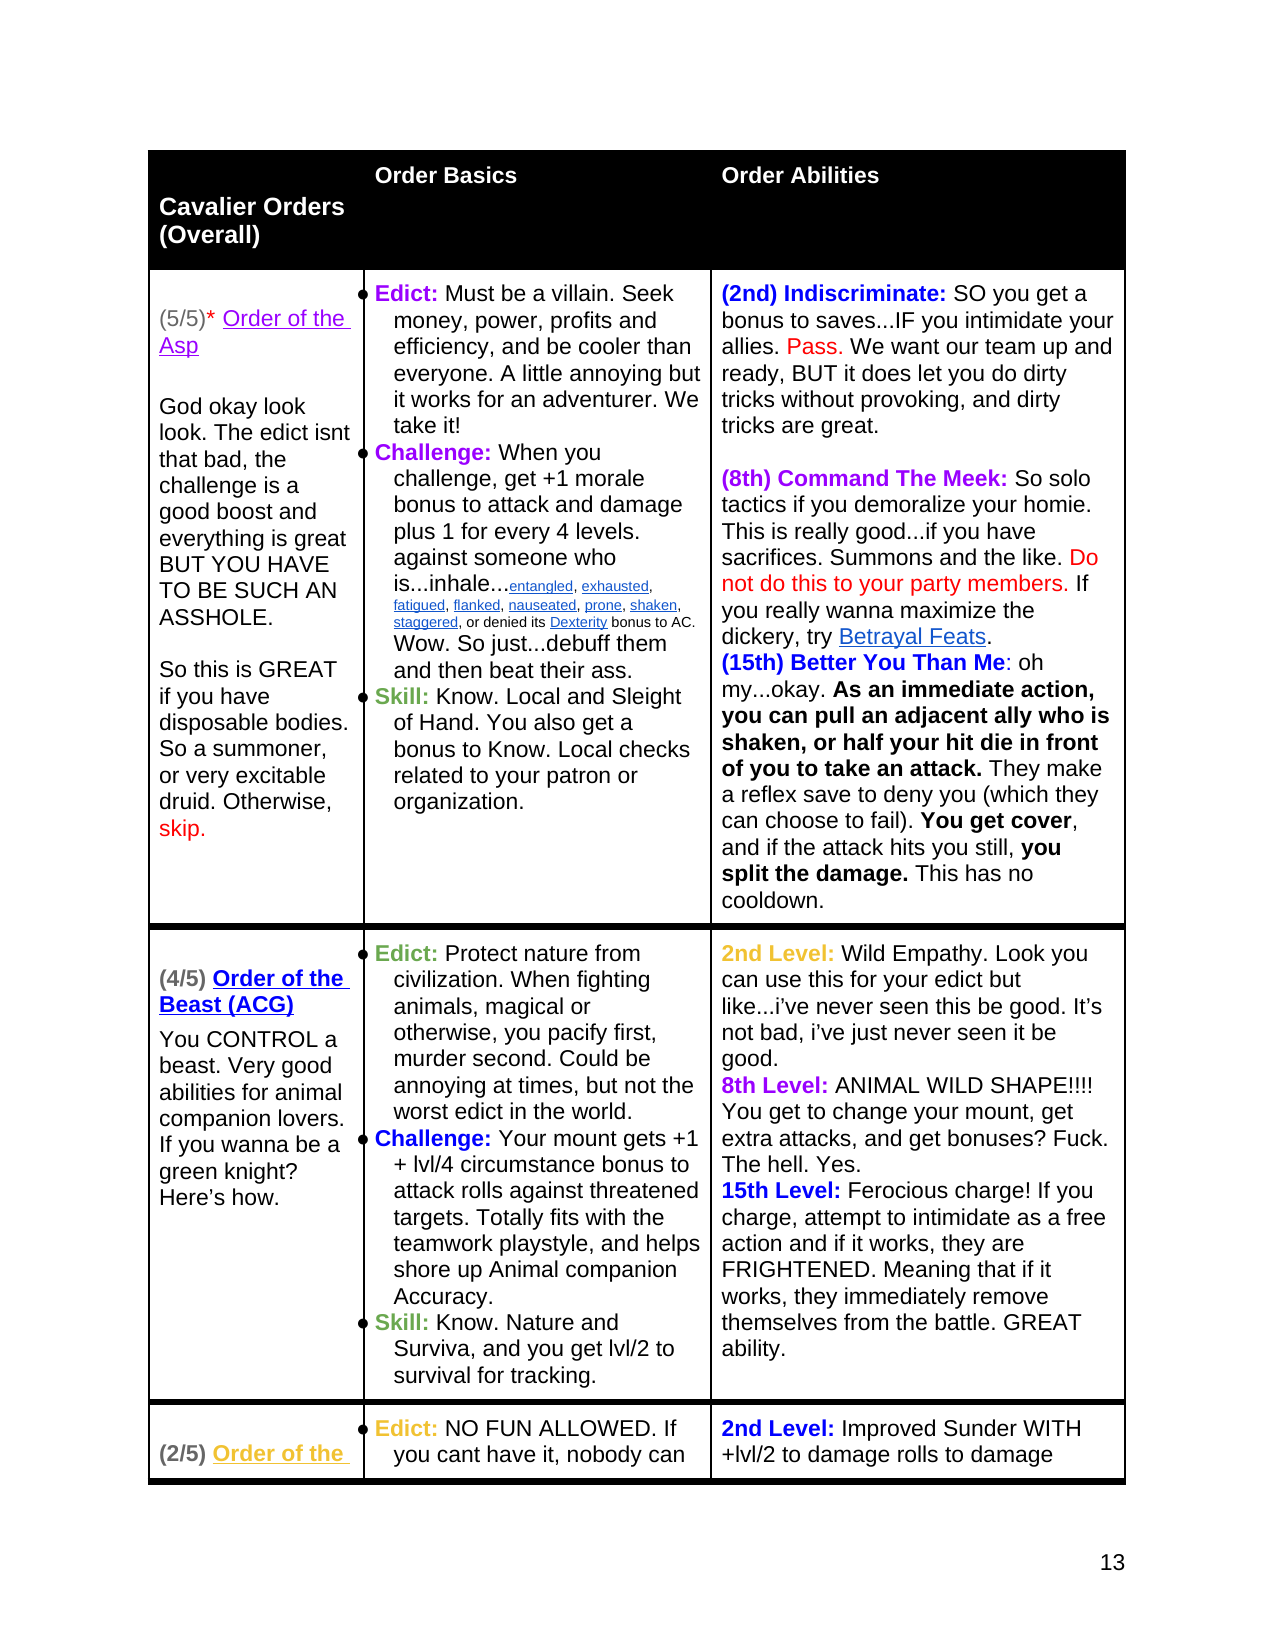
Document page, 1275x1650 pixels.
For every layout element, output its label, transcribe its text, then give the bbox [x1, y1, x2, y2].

table_cell 2nd Level: Improved Sunder WITH +lvl/2 to damage rolls to damage [712, 1405, 1124, 1478]
table_cell 2nd Level: Wild Empathy. Look you can use this for your edict but like...i’ve never seen this be good. It’s not bad, i’ve just never seen it be good. 8th Level: ANIMAL WILD SHAPE!!!! You get to change your mount, get extra attacks, and get bonuses? Fuck. The hell. Yes. 15th Level: Ferocious charge! If you charge, attempt to intimidate as a free action and if it works, they are FRIGHTENED. Meaning that if it works, they immediately remove themselves from the battle. GREAT ability. [712, 930, 1124, 1398]
table_cell Edict: Protect nature from civilization. When fighting animals, magical or otherwise, you pacify first, murder second. Could be annoying at times, but not the worst edict in the world. Challenge: Your mount gets +1 + lvl/4 circumstance bonus to attack rolls against threatened targets. Totally fits with the teamwork playstyle, and helps shore up Animal companion Accuracy. Skill: Know. Nature and Surviva, and you get lvl/2 to survival for tracking. [365, 930, 710, 1398]
table_cell (4/5) Order of the Beast (ACG) You CONTROL a beast. Very good abilities for animal companion lovers. If you wanna be a green knight? Here’s how. [150, 930, 363, 1398]
table_header Order Basics [365, 152, 710, 268]
table_cell (5/5)* Order of the Asp God okay look look. The edict isnt that bad, the challenge is a good boost and everything is great BUT YOU HAVE TO BE SUCH AN ASSHOLE. So this is GREAT if you have disposable bodies. So a summoner, or very excitable druid. Otherwise, skip. [150, 270, 363, 923]
table_header Cavalier Orders (Overall) [150, 152, 363, 268]
table_cell Edict: NO FUN ALLOWED. If you cant have it, nobody can have it. You have to look for conflict and there is no mercy. Go hard or go home, and burn everything in your way...which isnt great for teamwork. Challenge: Bonus to damage target of cleave or great cleave...which this does not give you....and you already do lots of damage. Skill: Disable Device and Stealth. +lvl/2 bonus to fuck something up with disable device [365, 1405, 710, 1478]
table_cell (2nd) Indiscriminate: SO you get a bonus to saves...IF you intimidate your allies. Pass. We want our team up and ready, BUT it does let you do dirty tricks without provoking, and dirty tricks are great. (8th) Command The Meek: So solo tactics if you demoralize your homie. This is really good...if you have sacrifices. Summons and the like. Do not do this to your party members. If you really wanna maximize the dickery, try Betrayal Feats. (15th) Better You Than Me: oh my...okay. As an immediate action, you can pull an adjacent ally who is shaken, or half your hit die in front of you to take an attack. They make a reflex save to deny you (which they can choose to fail). You get cover, and if the attack hits you still, you split the damage. This has no cooldown. [712, 270, 1124, 923]
table_header Order Abilities [712, 152, 1124, 268]
table_cell Edict: Must be a villain. Seek money, power, profits and efficiency, and be cooler than everyone. A little annoying but it works for an adventurer. We take it! Challenge: When you challenge, get +1 morale bonus to attack and damage plus 1 for every 4 levels. against someone who is...inhale...entangled, exhausted, fatigued, flanked, nauseated, prone, shaken, staggered, or denied its Dexterity bonus to AC. Wow. So just...debuff them and then beat their ass. Skill: Know. Local and Sleight of Hand. You also get a bonus to Know. Local checks related to your patron or organization. [365, 270, 710, 923]
table_cell (2/5) Order of the Beast (ISC) You ARE a beast. But like...everything is so disconnected, it can’t be used well. Damage bonus for cleave, but sunder? It’s just not a good look. Not horrible, but not great either...we can do better. [150, 1405, 363, 1478]
